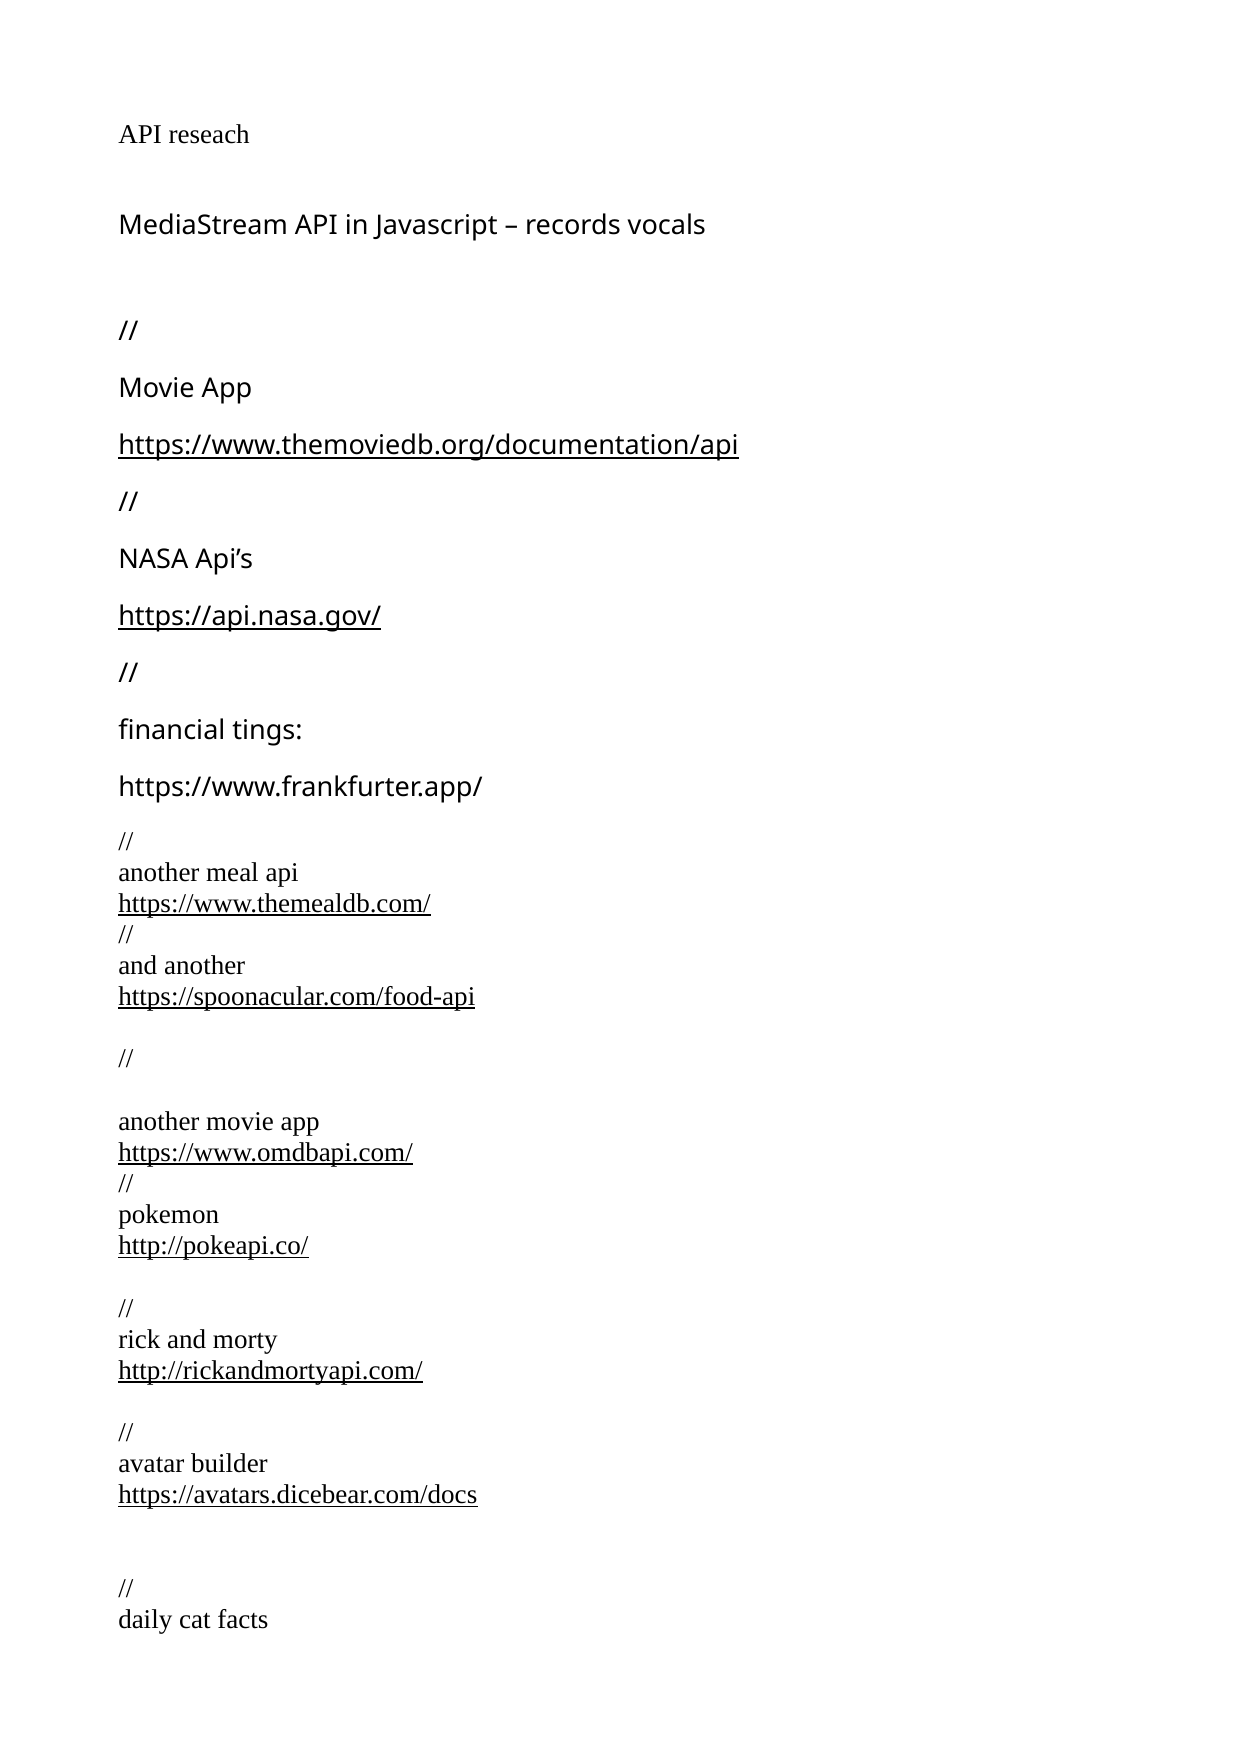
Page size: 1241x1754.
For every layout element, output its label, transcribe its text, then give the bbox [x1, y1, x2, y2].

text https://avatars.dicebear.com/docs [118, 1479, 1122, 1510]
text another meal api [118, 856, 1122, 887]
text pokemon [118, 1198, 1122, 1229]
text // [118, 1416, 1122, 1447]
text // [118, 1572, 1122, 1603]
subtitle MediaStream API in Javascript – records vocals [118, 205, 1122, 242]
text https://api.nasa.gov/ [118, 597, 1122, 633]
text http://pokeapi.co/ [118, 1229, 1122, 1261]
text https://www.omdbapi.com/ [118, 1136, 1122, 1167]
text and another [118, 949, 1122, 980]
text // [118, 654, 1122, 691]
text financial tings: [118, 711, 1122, 747]
text // [118, 918, 1122, 949]
text // [118, 483, 1122, 519]
text // [118, 1292, 1122, 1323]
text another movie app [118, 1105, 1122, 1136]
text https://spoonacular.com/food-api [118, 980, 1122, 1011]
text https://www.themoviedb.org/documentation/api [118, 426, 1122, 463]
text // [118, 1043, 1122, 1074]
text NASA Api’s [118, 540, 1122, 577]
text API reseach [118, 118, 1122, 149]
text https://www.themealdb.com/ [118, 887, 1122, 918]
text // [118, 824, 1122, 856]
text Movie App [118, 369, 1122, 406]
text daily cat facts [118, 1603, 1122, 1634]
text rick and morty [118, 1323, 1122, 1354]
text http://rickandmortyapi.com/ [118, 1354, 1122, 1385]
text // [118, 312, 1122, 349]
text avatar builder [118, 1447, 1122, 1479]
text // [118, 1167, 1122, 1198]
text https://www.frankfurter.app/ [118, 768, 1122, 804]
